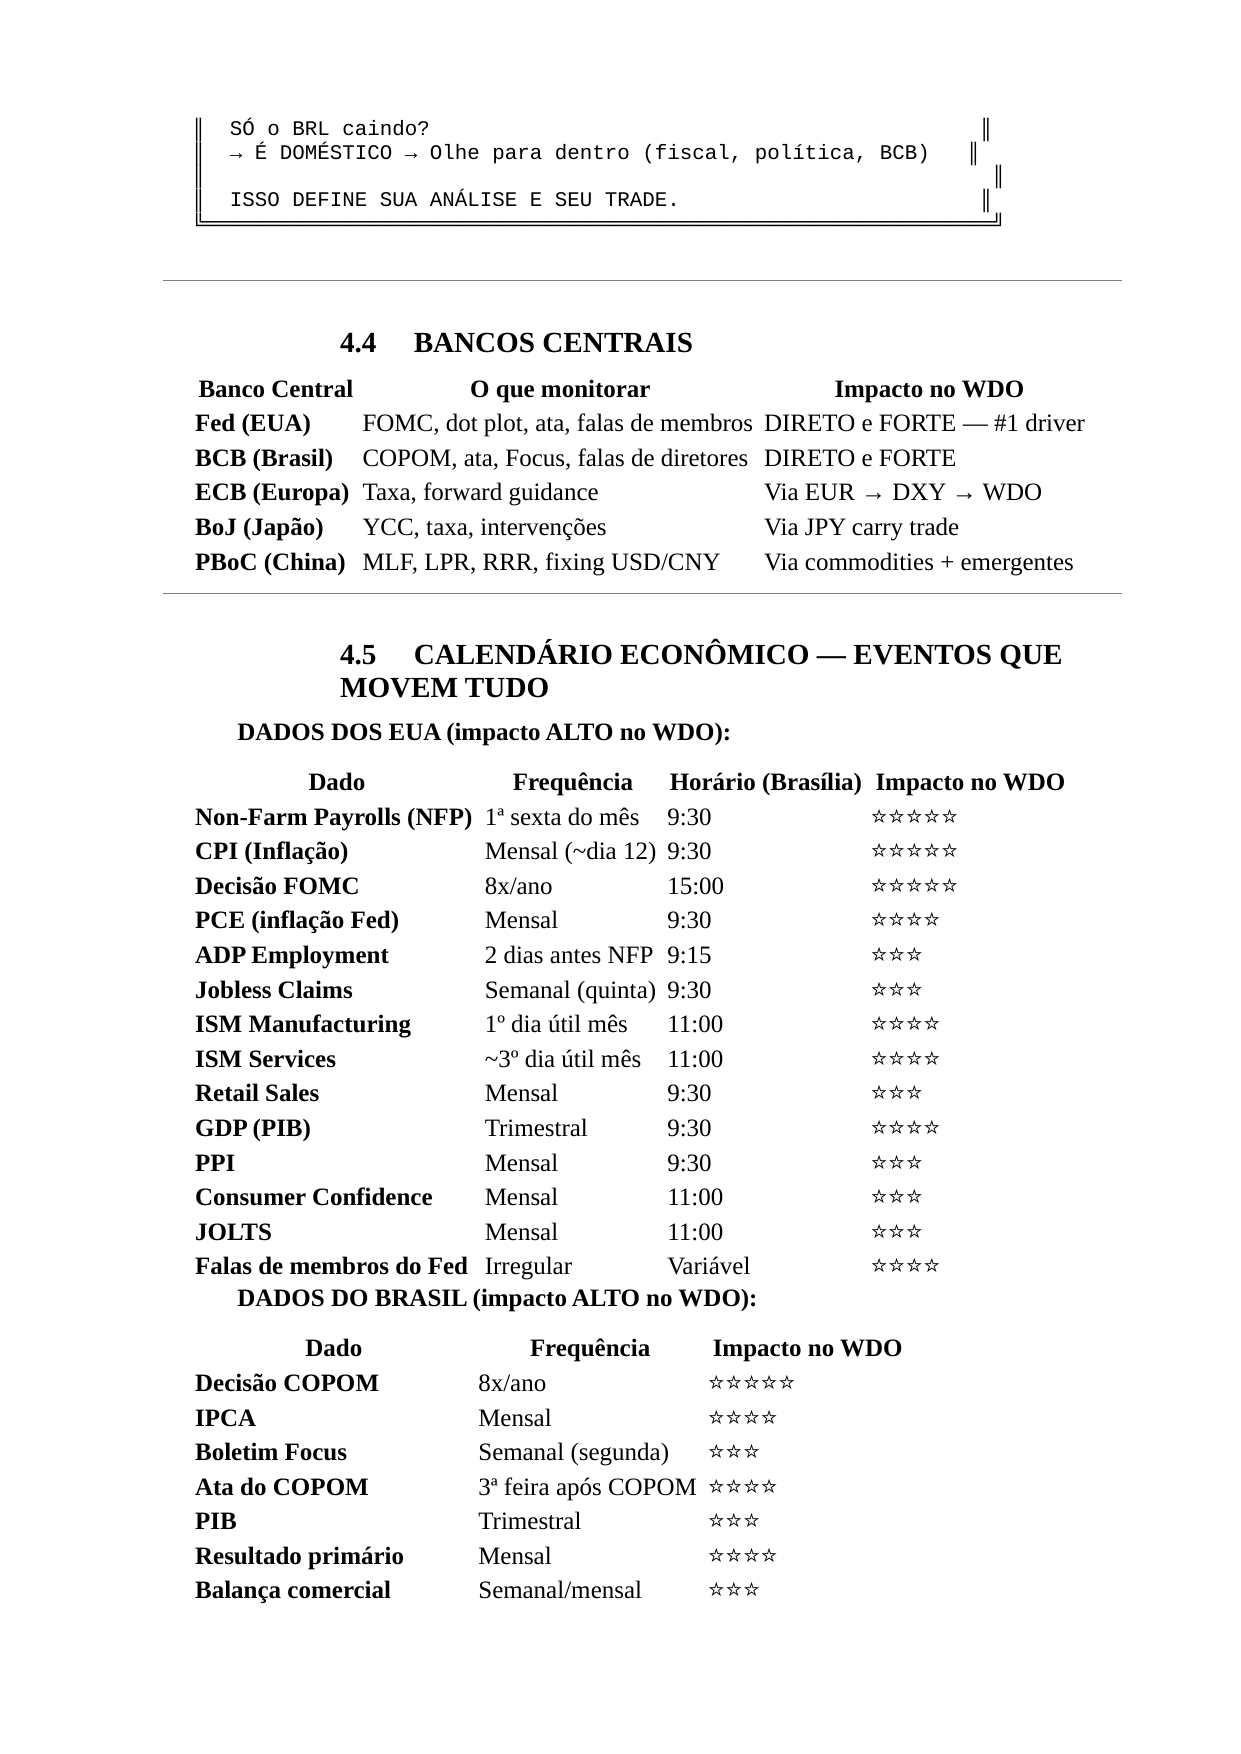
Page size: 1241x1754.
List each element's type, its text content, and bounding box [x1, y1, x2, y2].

table_cell 9:30 [664, 903, 867, 937]
table_header Frequência [482, 764, 664, 799]
table_cell Semanal (segunda) [475, 1434, 704, 1469]
table_cell ⭐⭐⭐ [705, 1504, 911, 1538]
table_header Banco Central [192, 371, 359, 405]
table_cell 9:30 [664, 972, 867, 1006]
table_cell 3ª feira após COPOM [475, 1469, 704, 1503]
table_cell ⭐⭐⭐ [867, 1214, 1073, 1248]
table_cell 9:15 [664, 937, 867, 972]
table_cell Jobless Claims [192, 972, 482, 1006]
table_cell FOMC, dot plot, ata, falas de membros [359, 405, 761, 440]
table_cell BoJ (Japão) [192, 509, 359, 544]
list ╚═══════════════════════════════════════════════════════════════╝ [162, 213, 1122, 236]
table_header Impacto no WDO [867, 764, 1073, 799]
table_cell ~3º dia útil mês [482, 1041, 664, 1076]
list 🇺🇸 DADOS DOS EUA (impacto ALTO no WDO): [162, 717, 1122, 745]
table_cell 9:30 [664, 1076, 867, 1110]
table_cell YCC, taxa, intervenções [359, 509, 761, 544]
table_cell Decisão COPOM [192, 1365, 475, 1400]
table_header Frequência [475, 1331, 704, 1365]
table_cell PIB [192, 1504, 475, 1538]
table_cell ⭐⭐⭐ [867, 1145, 1073, 1179]
table_cell ⭐⭐⭐⭐ [867, 903, 1073, 937]
table_cell ⭐⭐⭐ [867, 1076, 1073, 1110]
table_cell 9:30 [664, 834, 867, 868]
table_cell 1º dia útil mês [482, 1006, 664, 1041]
table_cell JOLTS [192, 1214, 482, 1248]
table_cell ⭐⭐⭐⭐ [705, 1469, 911, 1503]
list ║ → É DOMÉSTICO → Olhe para dentro (fiscal, política, BCB) ║ [201, 142, 971, 165]
table_cell ⭐⭐⭐⭐ [705, 1400, 911, 1434]
subtitle 4.5 📅 CALENDÁRIO ECONÔMICO — EVENTOS QUE MOVEM TUDO [310, 637, 1122, 704]
list ║ SÓ o BRL caindo? ║ [162, 118, 1122, 142]
table_cell ⭐⭐⭐⭐ [867, 1249, 1073, 1283]
table_cell ⭐⭐⭐⭐ [867, 1110, 1073, 1145]
table_cell 8x/ano [482, 868, 664, 903]
table_cell Ata do COPOM [192, 1469, 475, 1503]
table_cell Balança comercial [192, 1573, 475, 1607]
table_cell 9:30 [664, 1110, 867, 1145]
table_cell ⭐⭐⭐⭐ [705, 1538, 911, 1573]
table_cell Mensal [482, 903, 664, 937]
table_cell 11:00 [664, 1006, 867, 1041]
table_cell Mensal [482, 1145, 664, 1179]
table_header Dado [192, 764, 482, 799]
table_cell Boletim Focus [192, 1434, 475, 1469]
subtitle 4.4 🏦 BANCOS CENTRAIS [310, 325, 1122, 358]
table_cell CPI (Inflação) [192, 834, 482, 868]
table_cell ⭐⭐⭐⭐ [867, 1006, 1073, 1041]
table_cell 15:00 [664, 868, 867, 903]
table_cell Variável [664, 1249, 867, 1283]
table_cell 11:00 [664, 1041, 867, 1076]
table_cell Mensal [475, 1538, 704, 1573]
table_cell ⭐⭐⭐⭐ [867, 1041, 1073, 1076]
table_cell Non-Farm Payrolls (NFP) [192, 799, 482, 833]
table_cell ⭐⭐⭐⭐⭐ [867, 834, 1073, 868]
table_cell DIRETO e FORTE — #1 driver [761, 405, 1097, 440]
table_cell ECB (Europa) [192, 475, 359, 509]
table_cell 11:00 [664, 1214, 867, 1248]
table_cell Semanal (quinta) [482, 972, 664, 1006]
table_cell ⭐⭐⭐ [867, 972, 1073, 1006]
table_header Dado [192, 1331, 475, 1365]
table_cell Via EUR → DXY → WDO [761, 475, 1097, 509]
table_cell COPOM, ata, Focus, falas de diretores [359, 440, 761, 474]
table_cell ⭐⭐⭐⭐⭐ [705, 1365, 911, 1400]
table_cell Falas de membros do Fed [192, 1249, 482, 1283]
table_cell Trimestral [475, 1504, 704, 1538]
table_header O que monitorar [359, 371, 761, 405]
table_cell Via JPY carry trade [761, 509, 1097, 544]
table_cell ADP Employment [192, 937, 482, 972]
table_cell ⭐⭐⭐ [705, 1434, 911, 1469]
table_header Impacto no WDO [761, 371, 1097, 405]
table_cell Resultado primário [192, 1538, 475, 1573]
table_cell ISM Services [192, 1041, 482, 1076]
table_cell Retail Sales [192, 1076, 482, 1110]
table_cell MLF, LPR, RRR, fixing USD/CNY [359, 544, 761, 578]
table_cell ⭐⭐⭐ [705, 1573, 911, 1607]
table_cell Mensal [475, 1400, 704, 1434]
list 🇧🇷 DADOS DO BRASIL (impacto ALTO no WDO): [162, 1283, 1122, 1312]
list ║ → É DOMÉSTICO → Olhe para dentro (fiscal, política, BCB) ║ [976, 142, 1122, 165]
table_cell Decisão FOMC [192, 868, 482, 903]
table_cell Mensal [482, 1179, 664, 1214]
table_cell ISM Manufacturing [192, 1006, 482, 1041]
table_cell 11:00 [664, 1179, 867, 1214]
table_cell Mensal [482, 1214, 664, 1248]
table_header Horário (Brasília) [664, 764, 867, 799]
table_cell Trimestral [482, 1110, 664, 1145]
table_cell Mensal [482, 1076, 664, 1110]
table_cell ⭐⭐⭐⭐⭐ [867, 799, 1073, 833]
table_cell Taxa, forward guidance [359, 475, 761, 509]
table_cell 9:30 [664, 799, 867, 833]
list ║ ISSO DEFINE SUA ANÁLISE E SEU TRADE. ║ [162, 189, 1122, 213]
table_cell PCE (inflação Fed) [192, 903, 482, 937]
table_cell 2 dias antes NFP [482, 937, 664, 972]
table_cell PBoC (China) [192, 544, 359, 578]
table_cell ⭐⭐⭐ [867, 1179, 1073, 1214]
table_header Impacto no WDO [705, 1331, 911, 1365]
table_cell ⭐⭐⭐⭐⭐ [867, 868, 1073, 903]
table_cell BCB (Brasil) [192, 440, 359, 474]
table_cell 8x/ano [475, 1365, 704, 1400]
table_cell Fed (EUA) [192, 405, 359, 440]
table_cell Mensal (~dia 12) [482, 834, 664, 868]
table_cell GDP (PIB) [192, 1110, 482, 1145]
table_cell DIRETO e FORTE [761, 440, 1097, 474]
table_cell PPI [192, 1145, 482, 1179]
table_cell Irregular [482, 1249, 664, 1283]
table_cell Semanal/mensal [475, 1573, 704, 1607]
table_cell ⭐⭐⭐ [867, 937, 1073, 972]
table_cell 9:30 [664, 1145, 867, 1179]
table_cell IPCA [192, 1400, 475, 1434]
list ║ ║ [162, 165, 1122, 189]
table_cell 1ª sexta do mês [482, 799, 664, 833]
table_cell Consumer Confidence [192, 1179, 482, 1214]
table_cell Via commodities + emergentes [761, 544, 1097, 578]
